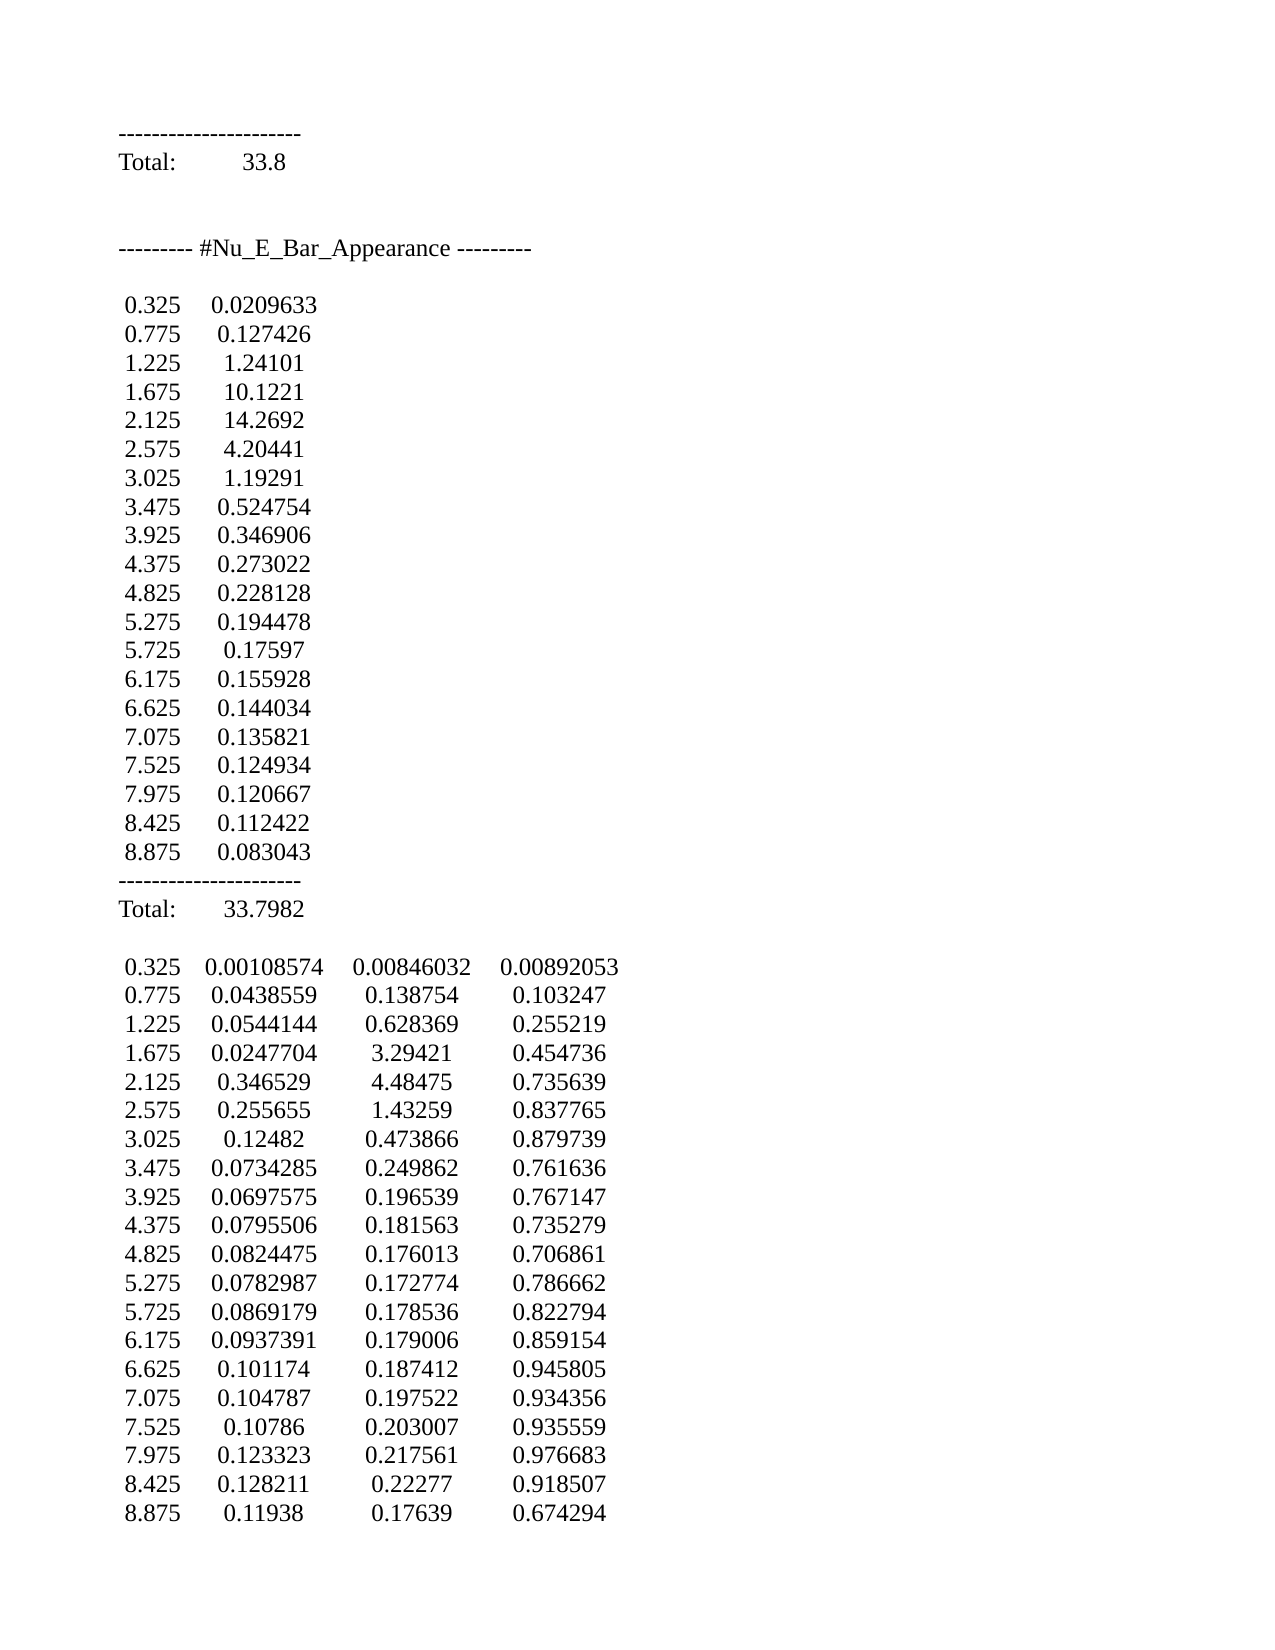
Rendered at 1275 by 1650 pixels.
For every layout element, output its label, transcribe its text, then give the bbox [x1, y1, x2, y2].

text 5.725 0.17597 [118, 636, 1157, 664]
text 3.475 0.0734285 0.249862 0.761636 [118, 1153, 1157, 1182]
text 4.375 0.0795506 0.181563 0.735279 [118, 1211, 1157, 1239]
text 3.025 1.19291 [118, 463, 1157, 492]
text 4.375 0.273022 [118, 549, 1157, 578]
text 6.175 0.0937391 0.179006 0.859154 [118, 1326, 1157, 1354]
text 6.625 0.101174 0.187412 0.945805 [118, 1354, 1157, 1383]
text 1.225 1.24101 [118, 348, 1157, 377]
text 8.425 0.112422 [118, 808, 1157, 837]
text 1.675 10.1221 [118, 377, 1157, 406]
text 7.075 0.104787 0.197522 0.934356 [118, 1383, 1157, 1412]
text 4.825 0.228128 [118, 578, 1157, 607]
text 1.675 0.0247704 3.29421 0.454736 [118, 1038, 1157, 1067]
text 5.275 0.0782987 0.172774 0.786662 [118, 1268, 1157, 1297]
text 3.025 0.12482 0.473866 0.879739 [118, 1124, 1157, 1153]
text 0.325 0.0209633 [118, 291, 1157, 319]
text 8.875 0.083043 [118, 837, 1157, 866]
text 6.175 0.155928 [118, 664, 1157, 693]
text ---------------------- [118, 118, 1157, 147]
text 3.925 0.346906 [118, 521, 1157, 549]
text 7.525 0.10786 0.203007 0.935559 [118, 1412, 1157, 1441]
text --------- #Nu_E_Bar_Appearance --------- [118, 233, 1157, 262]
text 5.275 0.194478 [118, 607, 1157, 636]
text 5.725 0.0869179 0.178536 0.822794 [118, 1297, 1157, 1326]
text ---------------------- [118, 866, 1157, 894]
text 4.825 0.0824475 0.176013 0.706861 [118, 1239, 1157, 1268]
text 0.775 0.0438559 0.138754 0.103247 [118, 981, 1157, 1009]
text 8.875 0.11938 0.17639 0.674294 [118, 1498, 1157, 1527]
text 8.425 0.128211 0.22277 0.918507 [118, 1469, 1157, 1498]
text 3.925 0.0697575 0.196539 0.767147 [118, 1182, 1157, 1211]
text 7.075 0.135821 [118, 722, 1157, 751]
text 2.575 0.255655 1.43259 0.837765 [118, 1096, 1157, 1124]
text 7.525 0.124934 [118, 751, 1157, 779]
text Total: 33.8 [118, 147, 1157, 176]
text 7.975 0.120667 [118, 779, 1157, 808]
text 2.575 4.20441 [118, 434, 1157, 463]
text 7.975 0.123323 0.217561 0.976683 [118, 1441, 1157, 1469]
text 2.125 0.346529 4.48475 0.735639 [118, 1067, 1157, 1096]
text 3.475 0.524754 [118, 492, 1157, 521]
text 0.325 0.00108574 0.00846032 0.00892053 [118, 952, 1157, 981]
text Total: 33.7982 [118, 894, 1157, 923]
text 1.225 0.0544144 0.628369 0.255219 [118, 1009, 1157, 1038]
text 0.775 0.127426 [118, 319, 1157, 348]
text 6.625 0.144034 [118, 693, 1157, 722]
text 2.125 14.2692 [118, 406, 1157, 434]
